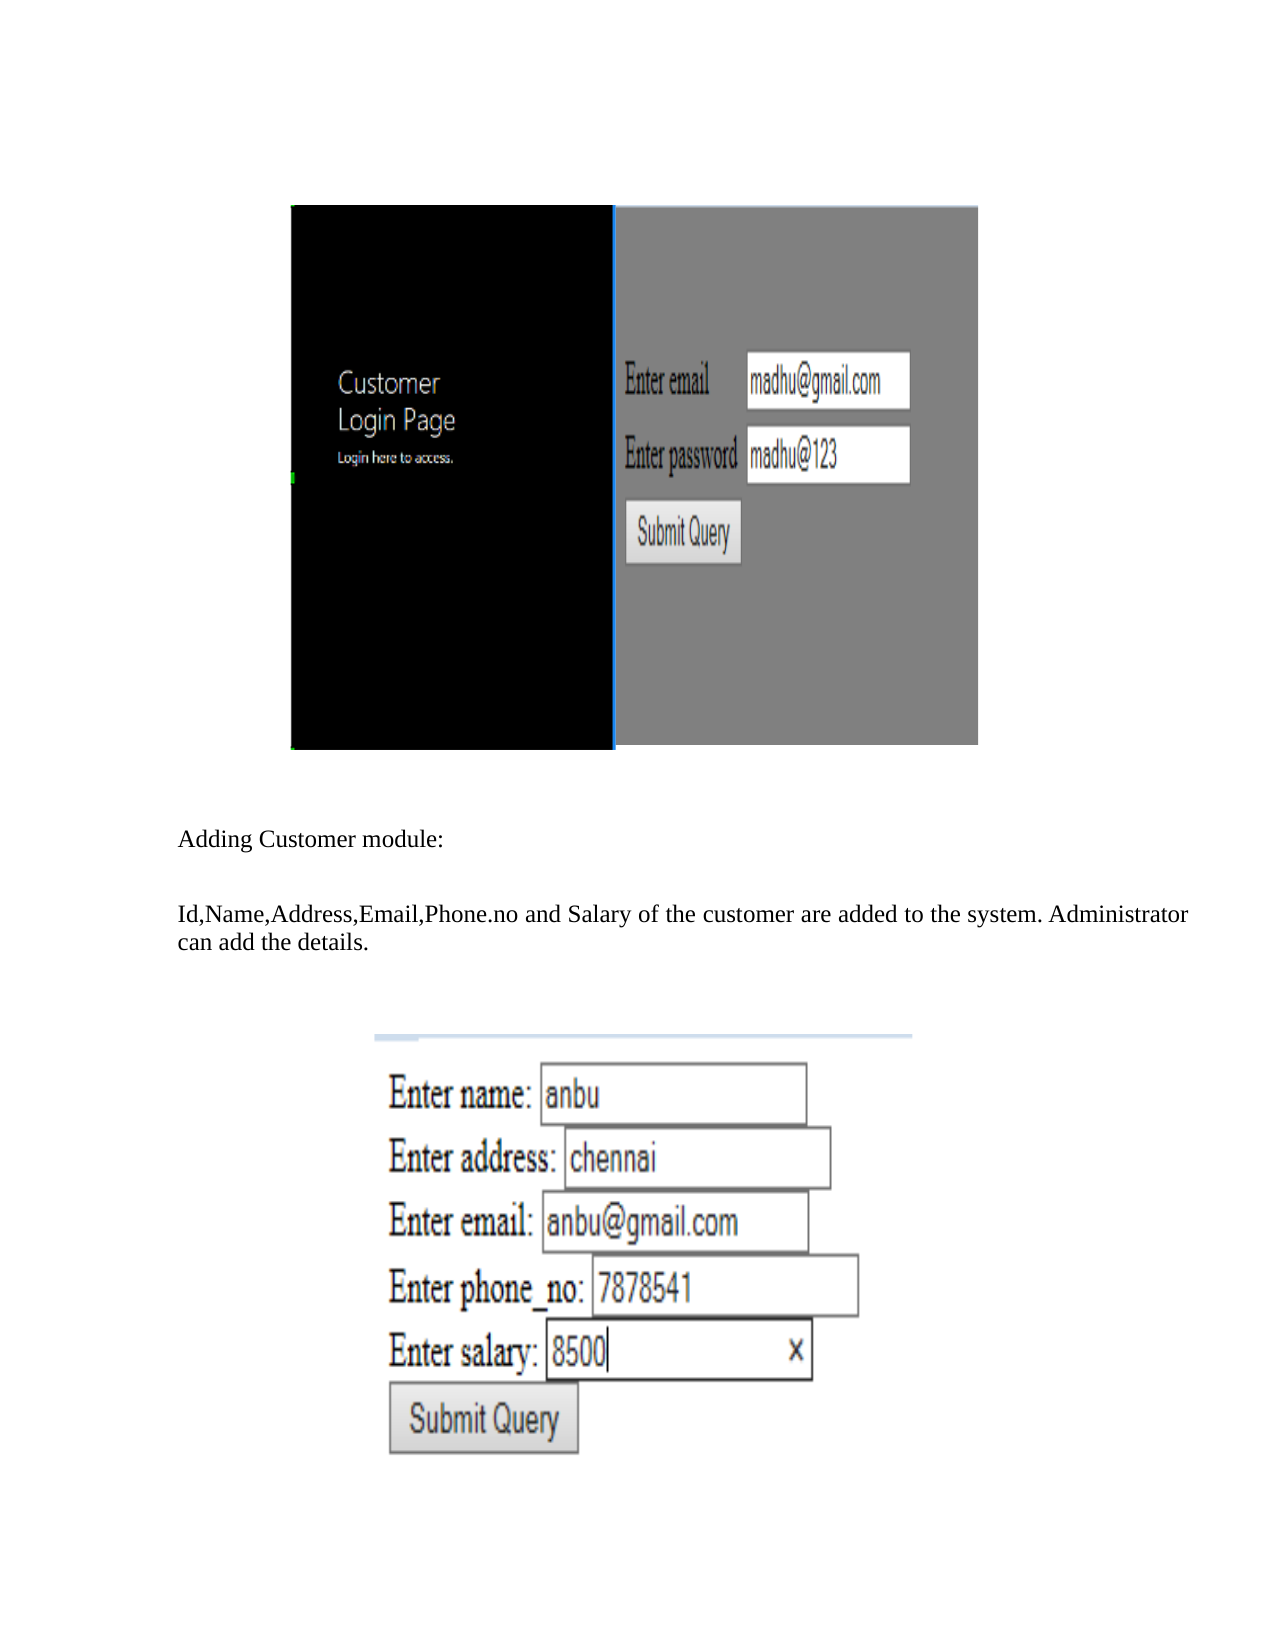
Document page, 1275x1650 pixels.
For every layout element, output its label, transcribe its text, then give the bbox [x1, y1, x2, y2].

text Id,Name,Address,Email,Phone.no and Salary of the customer are added to the system. Administrator can add the details. [177, 899, 1189, 956]
text Adding Customer module: [177, 824, 1189, 853]
